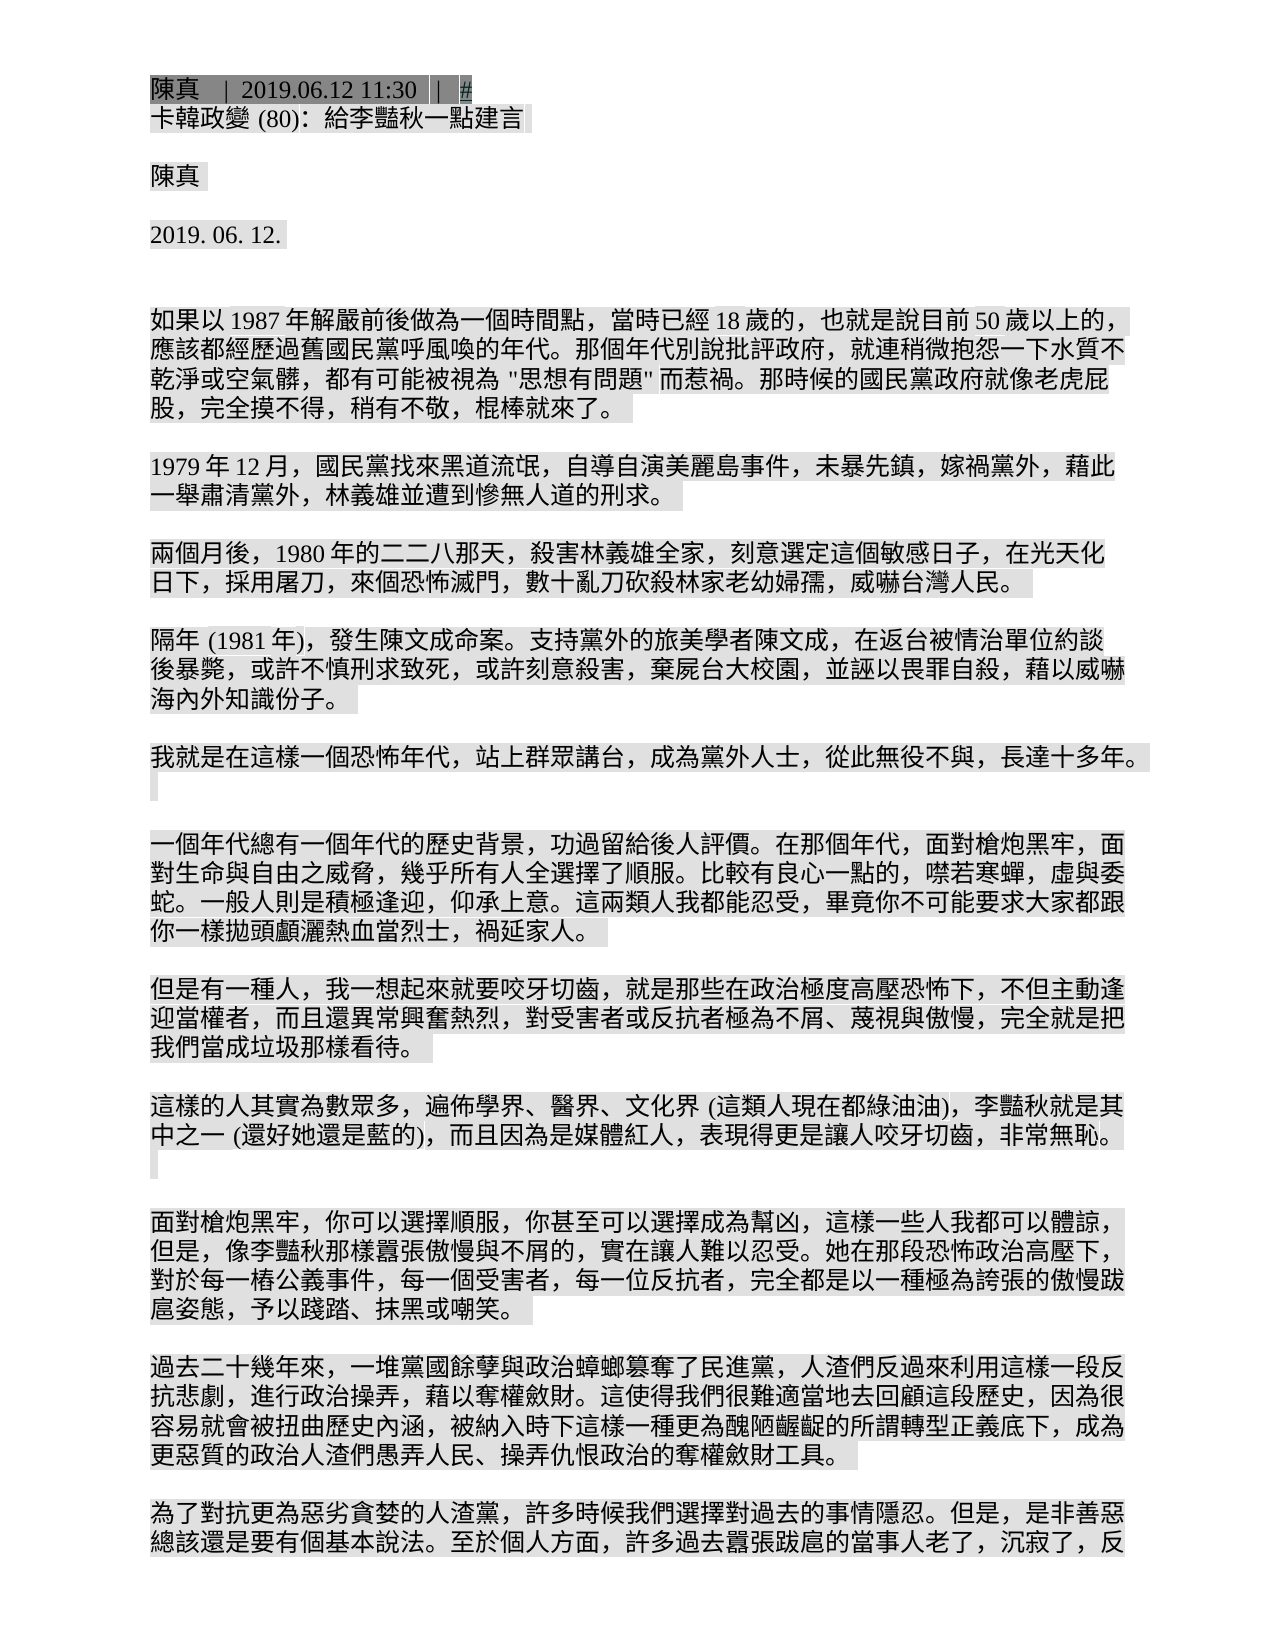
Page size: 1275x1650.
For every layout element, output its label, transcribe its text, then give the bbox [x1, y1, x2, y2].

text 卡韓政變 (80)：給李豔秋一點建言 陳真 2019. 06. 12. 如果以1987年解嚴前後做為一個時間點，當時已經18歲的，也就是說目前50歲以上的，應該都經歷過舊國民黨呼風喚的年代。那個年代別說批評政府，就連稍微抱怨一下水質不乾淨或空氣髒，都有可能被視為 "思想有問題" 而惹禍。那時候的國民黨政府就像老虎屁股，完全摸不得，稍有不敬，棍棒就來了。 1979年12月，國民黨找來黑道流氓，自導自演美麗島事件，未暴先鎮，嫁禍黨外，藉此一舉肅清黨外，林義雄並遭到慘無人道的刑求。 兩個月後，1980年的二二八那天，殺害林義雄全家，刻意選定這個敏感日子，在光天化日下，採用屠刀，來個恐怖滅門，數十亂刀砍殺林家老幼婦孺，威嚇台灣人民。 隔年 (1981年)，發生陳文成命案。支持黨外的旅美學者陳文成，在返台被情治單位約談後暴斃，或許不慎刑求致死，或許刻意殺害，棄屍台大校園，並誣以畏罪自殺，藉以威嚇海內外知識份子。 我就是在這樣一個恐怖年代，站上群眾講台，成為黨外人士，從此無役不與，長達十多年。 一個年代總有一個年代的歷史背景，功過留給後人評價。在那個年代，面對槍炮黑牢，面對生命與自由之威脅，幾乎所有人全選擇了順服。比較有良心一點的，噤若寒蟬，虛與委蛇。一般人則是積極逢迎，仰承上意。這兩類人我都能忍受，畢竟你不可能要求大家都跟你一樣拋頭顱灑熱血當烈士，禍延家人。 但是有一種人，我一想起來就要咬牙切齒，就是那些在政治極度高壓恐怖下，不但主動逢迎當權者，而且還異常興奮熱烈，對受害者或反抗者極為不屑、蔑視與傲慢，完全就是把我們當成垃圾那樣看待。 這樣的人其實為數眾多，遍佈學界、醫界、文化界 (這類人現在都綠油油)，李豔秋就是其中之一 (還好她還是藍的)，而且因為是媒體紅人，表現得更是讓人咬牙切齒，非常無恥。 面對槍炮黑牢，你可以選擇順服，你甚至可以選擇成為幫凶，這樣一些人我都可以體諒，但是，像李豔秋那樣囂張傲慢與不屑的，實在讓人難以忍受。她在那段恐怖政治高壓下，對於每一樁公義事件，每一個受害者，每一位反抗者，完全都是以一種極為誇張的傲慢跋扈姿態，予以踐踏、抹黑或嘲笑。 過去二十幾年來，一堆黨國餘孽與政治蟑螂篡奪了民進黨，人渣們反過來利用這樣一段反抗悲劇，進行政治操弄，藉以奪權斂財。這使得我們很難適當地去回顧這段歷史，因為很容易就會被扭曲歷史內涵，被納入時下這樣一種更為醜陋齷齪的所謂轉型正義底下，成為更惡質的政治人渣們愚弄人民、操弄仇恨政治的奪權斂財工具。 為了對抗更為惡劣貪婪的人渣黨，許多時候我們選擇對過去的事情隱忍。但是，是非善惡總該還是要有個基本說法。至於個人方面，許多過去囂張跋扈的當事人老了，沉寂了，反悔了，於是也就沒什麼好追究。但是，像李豔秋卻是個特例，她至今照樣囂張跋扈。 即便她在過去二十年所講所做的事絕大多數是對的、值得肯定的，但是那樣一種好像她自始至終都站在公義一方的那種傲慢嘴臉與自我漂白的說法，實在讓人很反感。 我甚至還幾次看到她和她先生李濤，對著新聞系的學生勉勵什麼 "媒體要中立客觀、不能充當政治的傳聲筒"，或甚至教訓大家說什麼要 "秉持理想、勿忘初衷" 云云。我很納悶，她是真的以為大家都失智了嗎？還是真的完全沒有病識感？ 我之所以這時候批評她，主要是因為看她最近一連串的囂張表現。比方說她幾次跳出來批評韓國瑜，對此我沒意見，畢竟她並非抹黑，當然可以盡量發言。可是，當孫大千跟她說 "本是同根生，相煎何太急" 時，她的嘴臉又來了，馬上尖酸苛薄地大耍嘴皮，說她 "愛怎麼煎就怎麼煎"，一副很傲慢的姿態說她又不是國民黨，"誰跟你同根生"？ 李豔秋是不是國民黨我不知道，但我知道她就是當年那個惡貫滿盈的舊國民黨裏頭，最為無恥最為囂張跋扈的一個政治傳聲筒。 做為韓國瑜的支持者，我知道應該幫他廣結善緣，不該幫他樹敵。可我無法完全做到，畢竟勝負並非首要，有些話多少還是得說。 李豔秋應該記住一點：人心基本上是很厚道的，人們並沒有追究過去，從而使妳身敗名裂；做為一個媒體人，應該從中取得一點教訓與感激；秉持是非，言所當言，但別任性，別囂張，別把大家當白癡。 [150, 104, 1125, 1557]
text 陳真 | 2019.06.12 11:30 | # [150, 75, 1125, 104]
